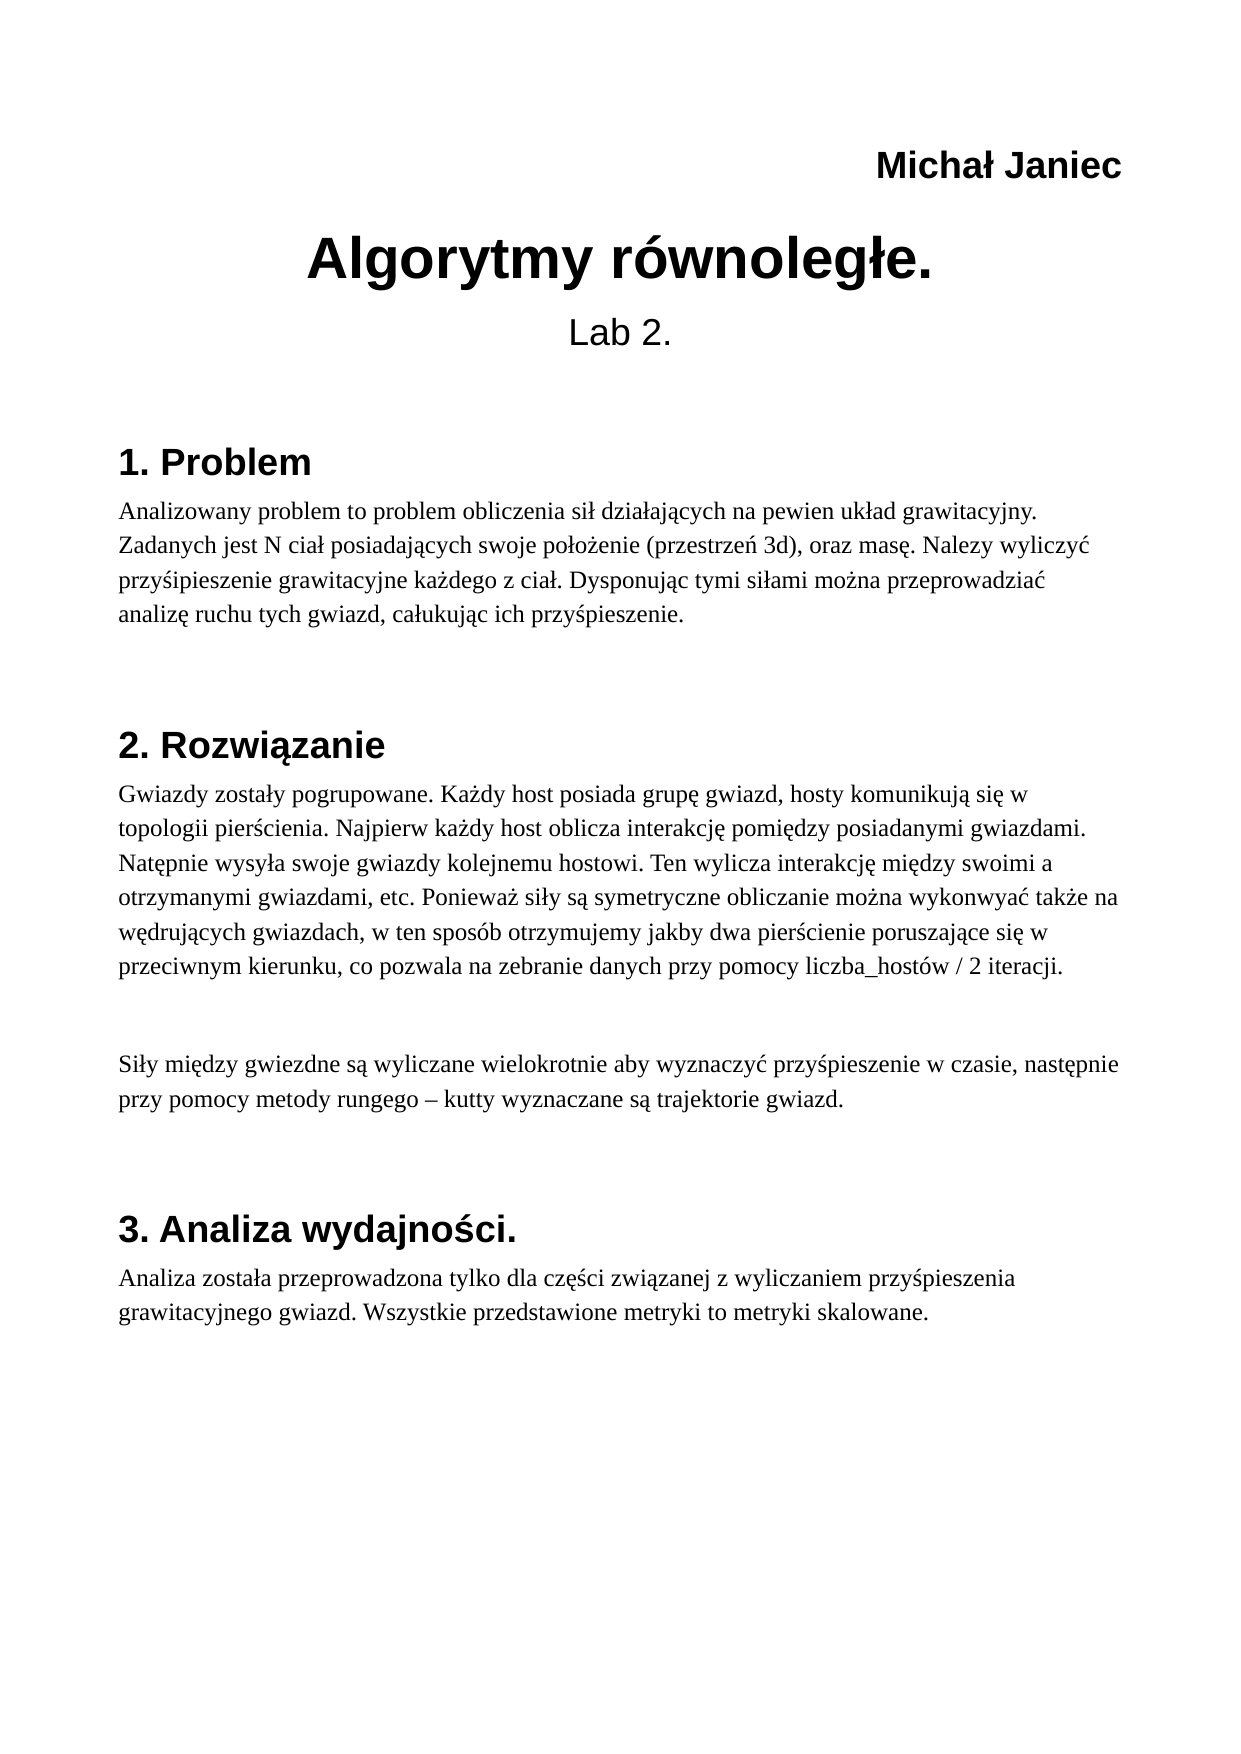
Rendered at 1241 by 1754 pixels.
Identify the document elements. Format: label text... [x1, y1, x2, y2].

text Siły między gwiezdne są wyliczane wielokrotnie aby wyznaczyć przyśpieszenie w czasie, następnie przy pomocy metody rungego – kutty wyznaczane są trajektorie gwiazd. [118, 1049, 1122, 1112]
subtitle 3. Analiza wydajności. [118, 1207, 1122, 1250]
text Analizowany problem to problem obliczenia sił działających na pewien układ grawitacyjny. Zadanych jest N ciał posiadających swoje położenie (przestrzeń 3d), oraz masę. Nalezy wyliczyć przyśipieszenie grawitacyjne każdego z ciał. Dysponując tymi siłami można przeprowadziać analizę ruchu tych gwiazd, całukując ich przyśpieszenie. [118, 496, 1122, 628]
subtitle Michał Janiec [118, 143, 1122, 187]
text Gwiazdy zostały pogrupowane. Każdy host posiada grupę gwiazd, hosty komunikują się w topologii pierścienia. Najpierw każdy host oblicza interakcję pomiędzy posiadanymi gwiazdami. Natępnie wysyła swoje gwiazdy kolejnemu hostowi. Ten wylicza interakcję między swoimi a otrzymanymi gwiazdami, etc. Ponieważ siły są symetryczne obliczanie można wykonwyać także na wędrujących gwiazdach, w ten sposób otrzymujemy jakby dwa pierścienie poruszające się w przeciwnym kierunku, co pozwala na zebranie danych przy pomocy liczba_hostów / 2 iteracji. [118, 779, 1122, 980]
title Algorytmy równoległe. [118, 224, 1122, 291]
text Analiza została przeprowadzona tylko dla części związanej z wyliczaniem przyśpieszenia grawitacyjnego gwiazd. Wszystkie przedstawione metryki to metryki skalowane. [118, 1263, 1122, 1326]
subtitle 1. Problem [118, 440, 1122, 483]
subtitle 2. Rozwiązanie [118, 722, 1122, 766]
subtitle Lab 2. [118, 310, 1122, 353]
